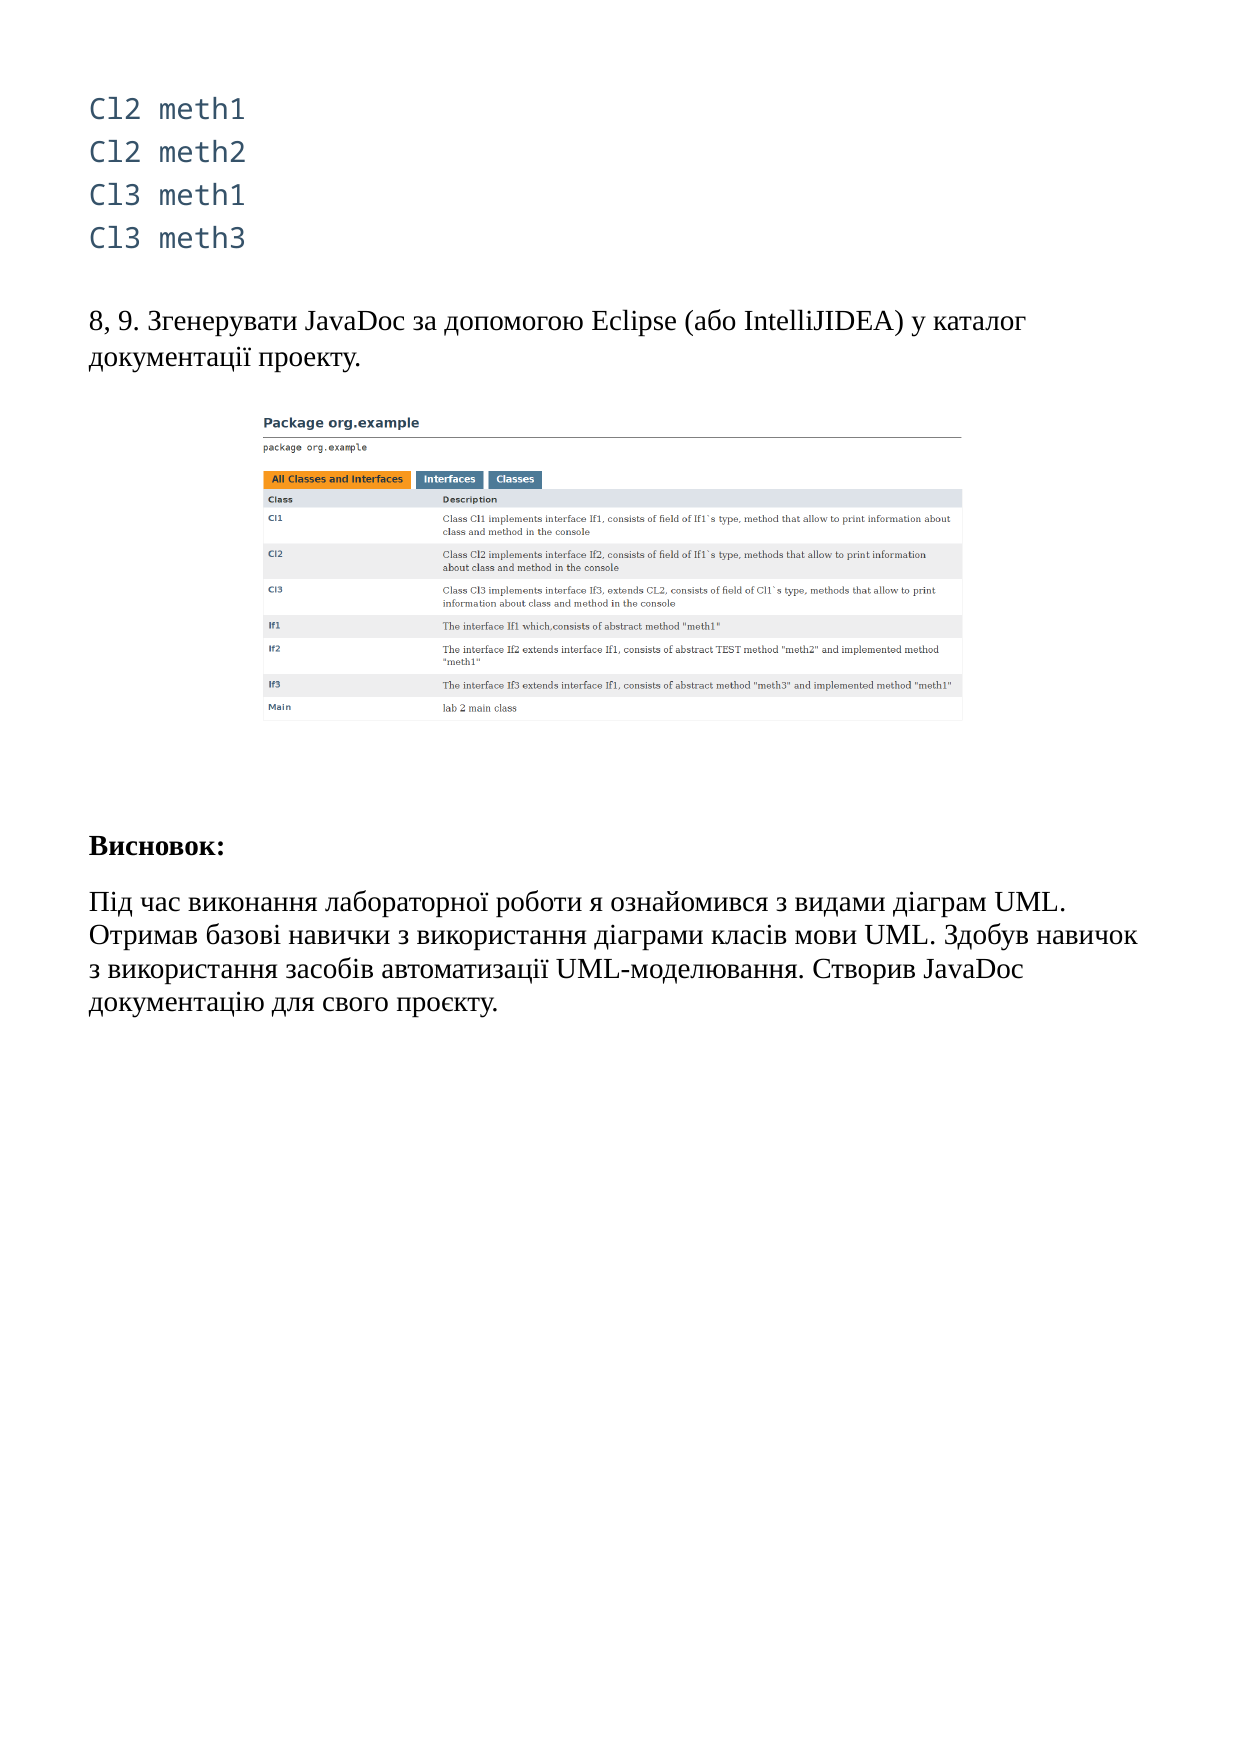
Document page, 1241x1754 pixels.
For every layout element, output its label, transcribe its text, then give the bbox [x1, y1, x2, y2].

text Висновок: [89, 828, 1152, 862]
text Cl3 meth3 [89, 217, 1152, 257]
text Cl3 meth1 [89, 174, 1152, 214]
text Cl2 meth2 [89, 131, 1152, 171]
text Під час виконання лабораторної роботи я ознайомився з видами діаграм UML. Отримав базові навички з використання діаграми класів мови UML. Здобув навичок з використання засобів автоматизації UML-моделювання. Створив JavaDoc документацію для свого проєкту. [89, 884, 1152, 1018]
text Cl2 meth1 [89, 89, 1152, 128]
text 8, 9. Згенерувати JavaDoc за допомогою Eclipse (або IntelliJIDEA) у каталог документації проекту. [89, 303, 1152, 372]
picture [256, 408, 969, 725]
